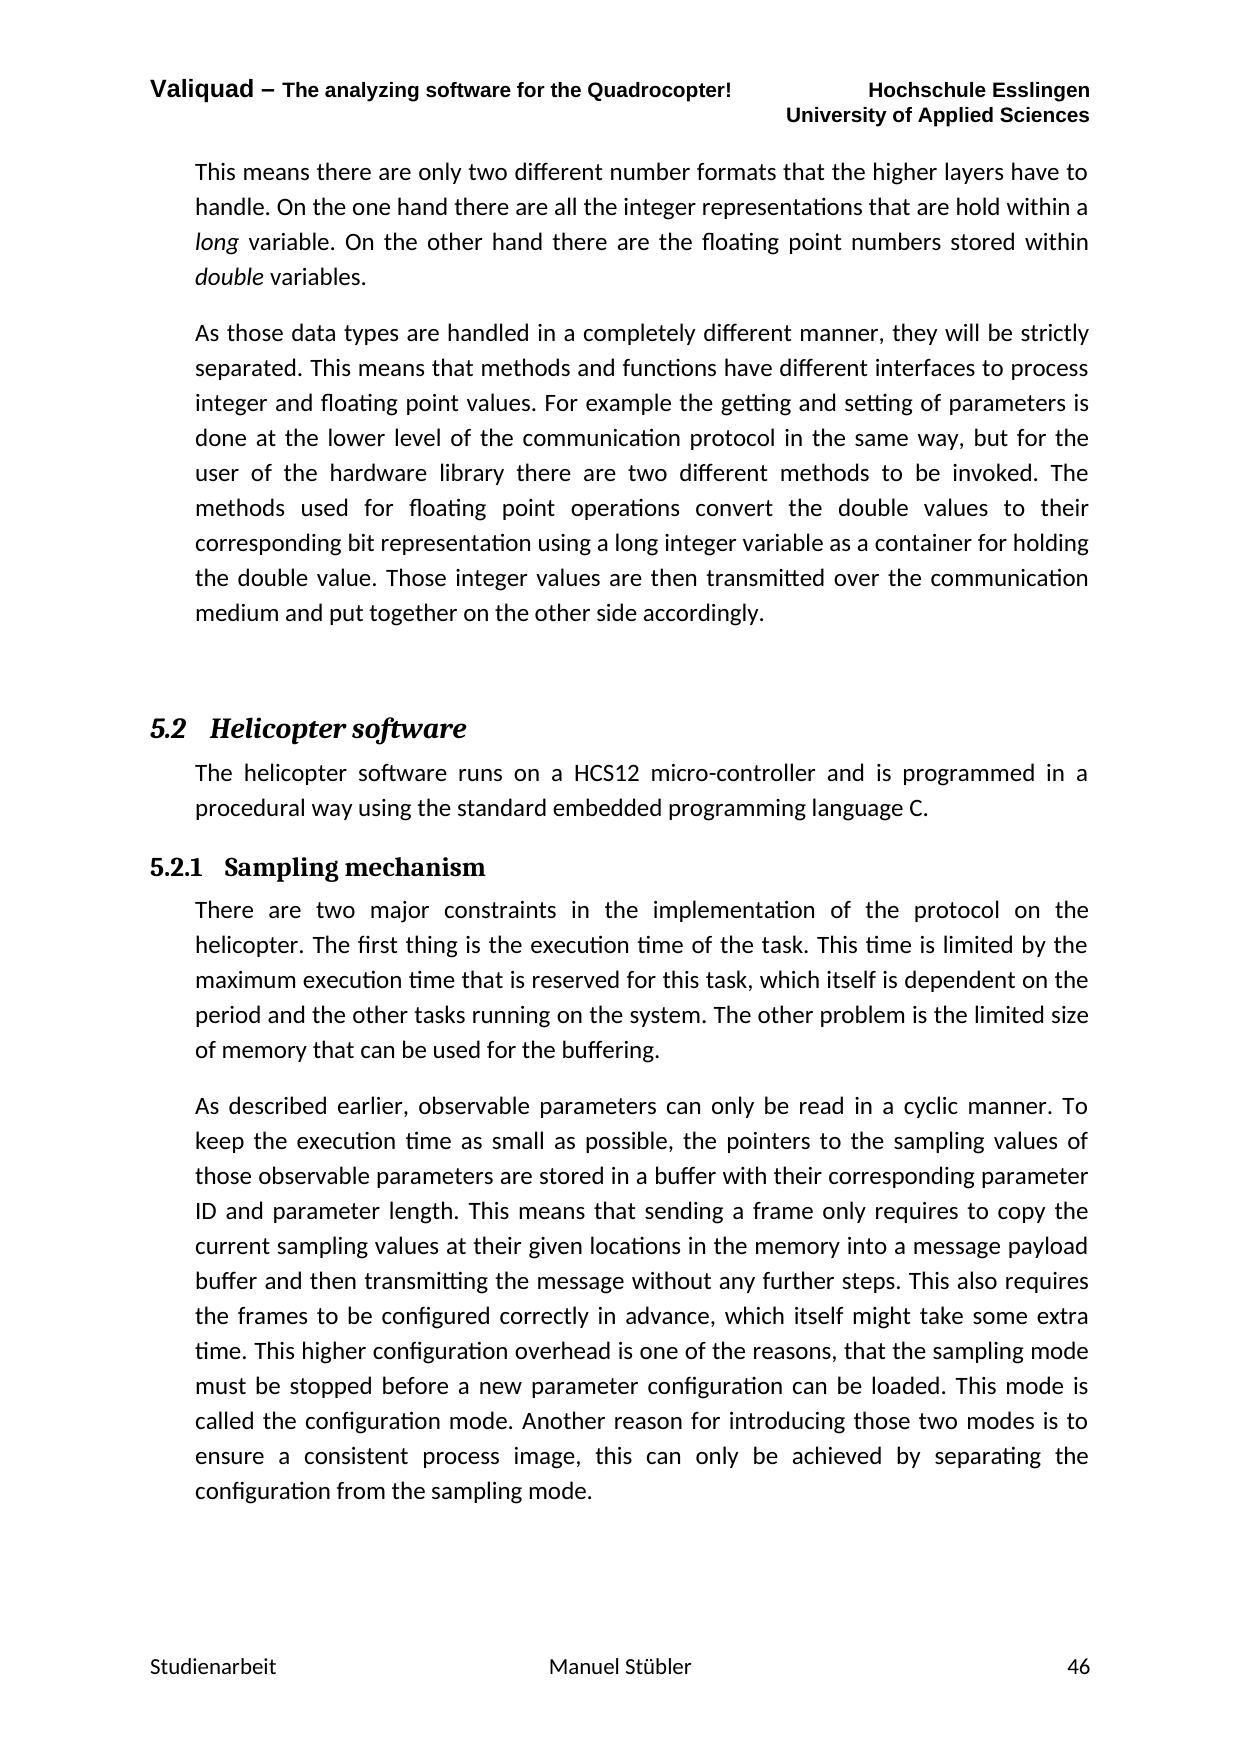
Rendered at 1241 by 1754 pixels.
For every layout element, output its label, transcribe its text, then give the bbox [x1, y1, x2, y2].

text The helicopter software runs on a HCS12 micro-controller and is programmed in a procedural way using the standard embedded programming language C. [195, 757, 1090, 823]
text As those data types are handled in a completely different manner, they will be strictly separated. This means that methods and functions have different interfaces to process integer and floating point values. For example the getting and setting of parameters is done at the lower level of the communication protocol in the same way, but for the user of the hardware library there are two different methods to be invoked. The methods used for floating point operations convert the double values to their corresponding bit representation using a long integer variable as a container for holding the double value. Those integer values are then transmitted over the communication medium and put together on the other side accordingly. [195, 317, 1090, 627]
text There are two major constraints in the implementation of the protocol on the helicopter. The first thing is the execution time of the task. This time is limited by the maximum execution time that is reserved for this task, which itself is dependent on the period and the other tasks running on the system. The other problem is the limited size of memory that can be used for the buffering. [195, 894, 1090, 1065]
text As described earlier, observable parameters can only be read in a cyclic manner. To keep the execution time as small as possible, the pointers to the sampling values of those observable parameters are stored in a buffer with their corresponding parameter ID and parameter length. This means that sending a frame only requires to copy the current sampling values at their given locations in the memory into a message payload buffer and then transmitting the message without any further steps. This also requires the frames to be configured correctly in advance, which itself might take some extra time. This higher configuration overhead is one of the reasons, that the sampling mode must be stopped before a new parameter configuration can be loaded. This mode is called the configuration mode. Another reason for introducing those two modes is to ensure a consistent process image, this can only be achieved by separating the configuration from the sampling mode. [195, 1090, 1090, 1506]
subtitle Helicopter software [150, 713, 1090, 746]
subtitle Sampling mechanism [150, 852, 1090, 883]
text This means there are only two different number formats that the higher layers have to handle. On the one hand there are all the integer representations that are hold within a long variable. On the other hand there are the floating point numbers stored within double variables. [195, 156, 1090, 291]
